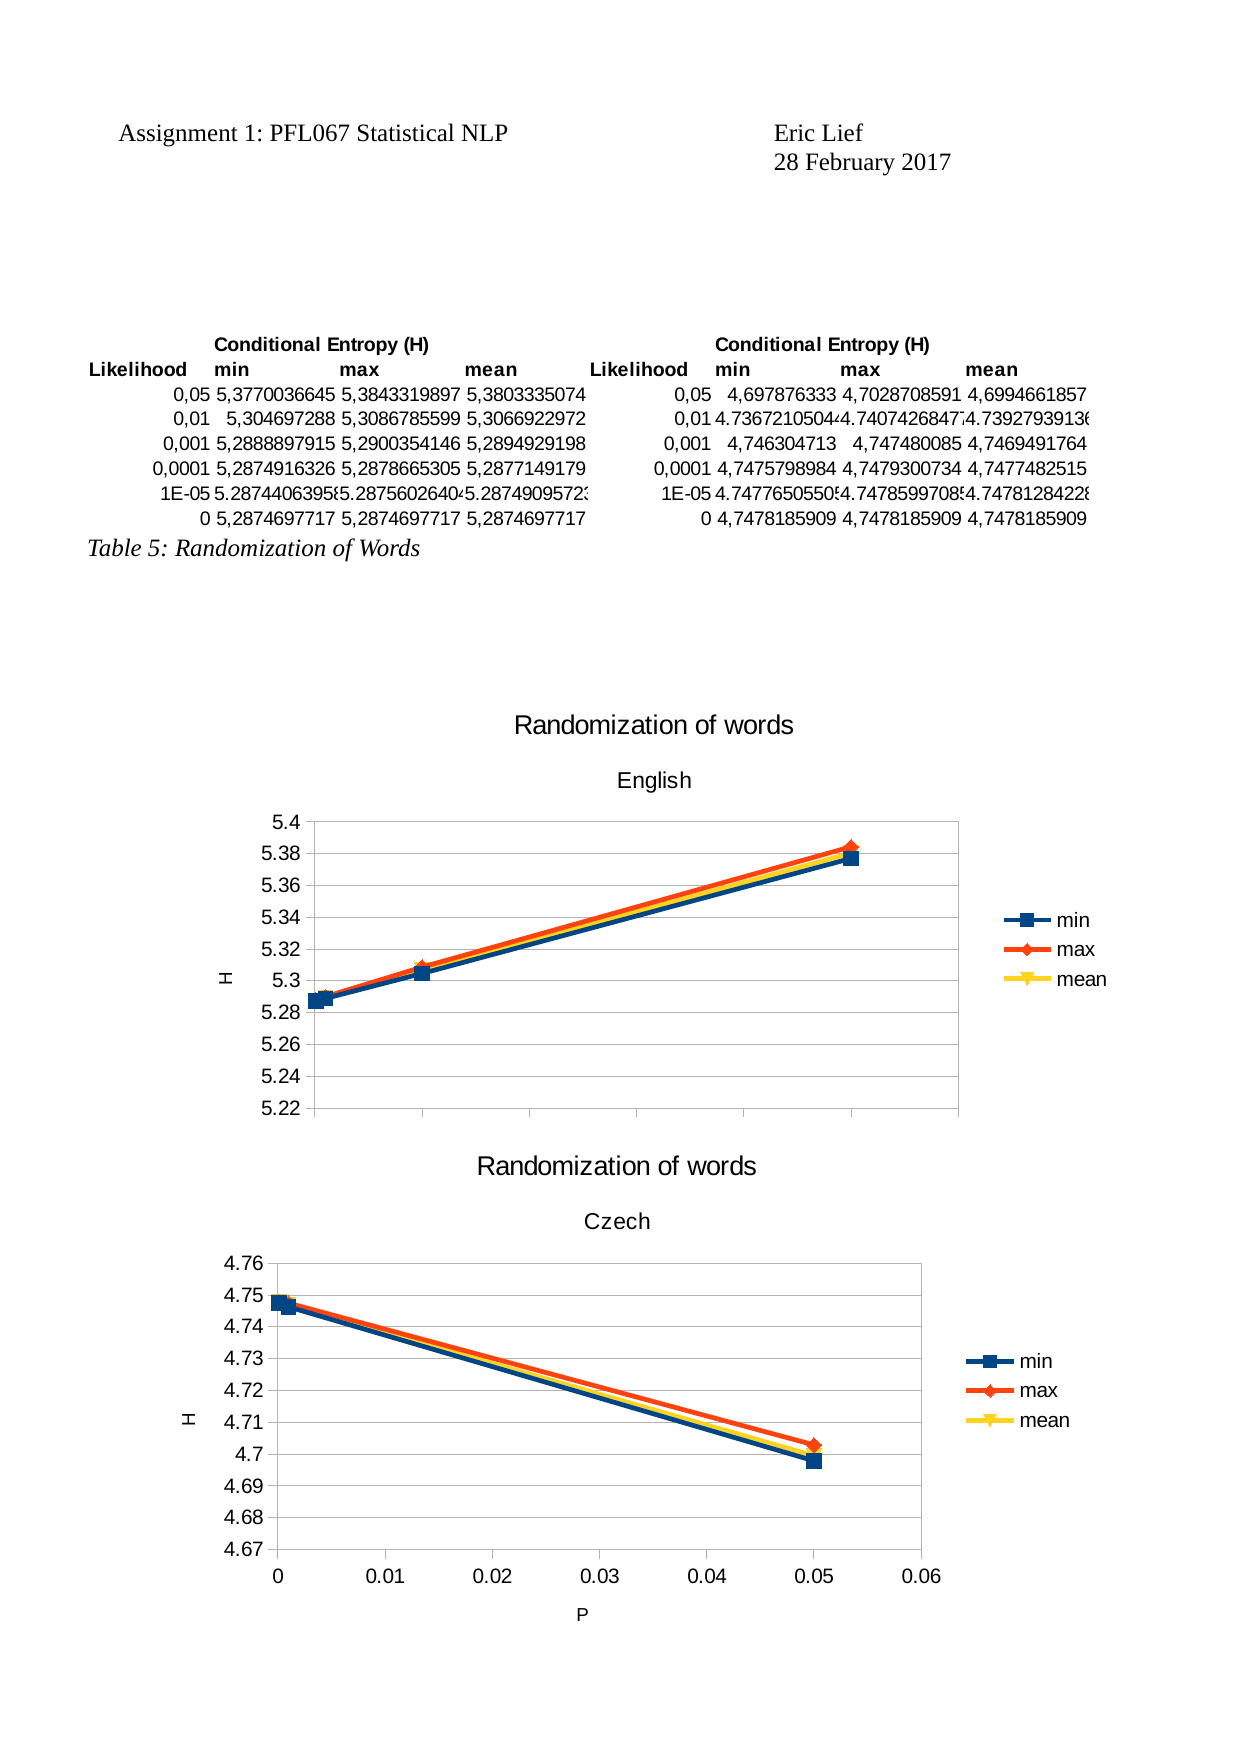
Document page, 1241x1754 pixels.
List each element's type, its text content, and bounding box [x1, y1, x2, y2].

text Table 5: Randomization of Words [87, 333, 1153, 562]
